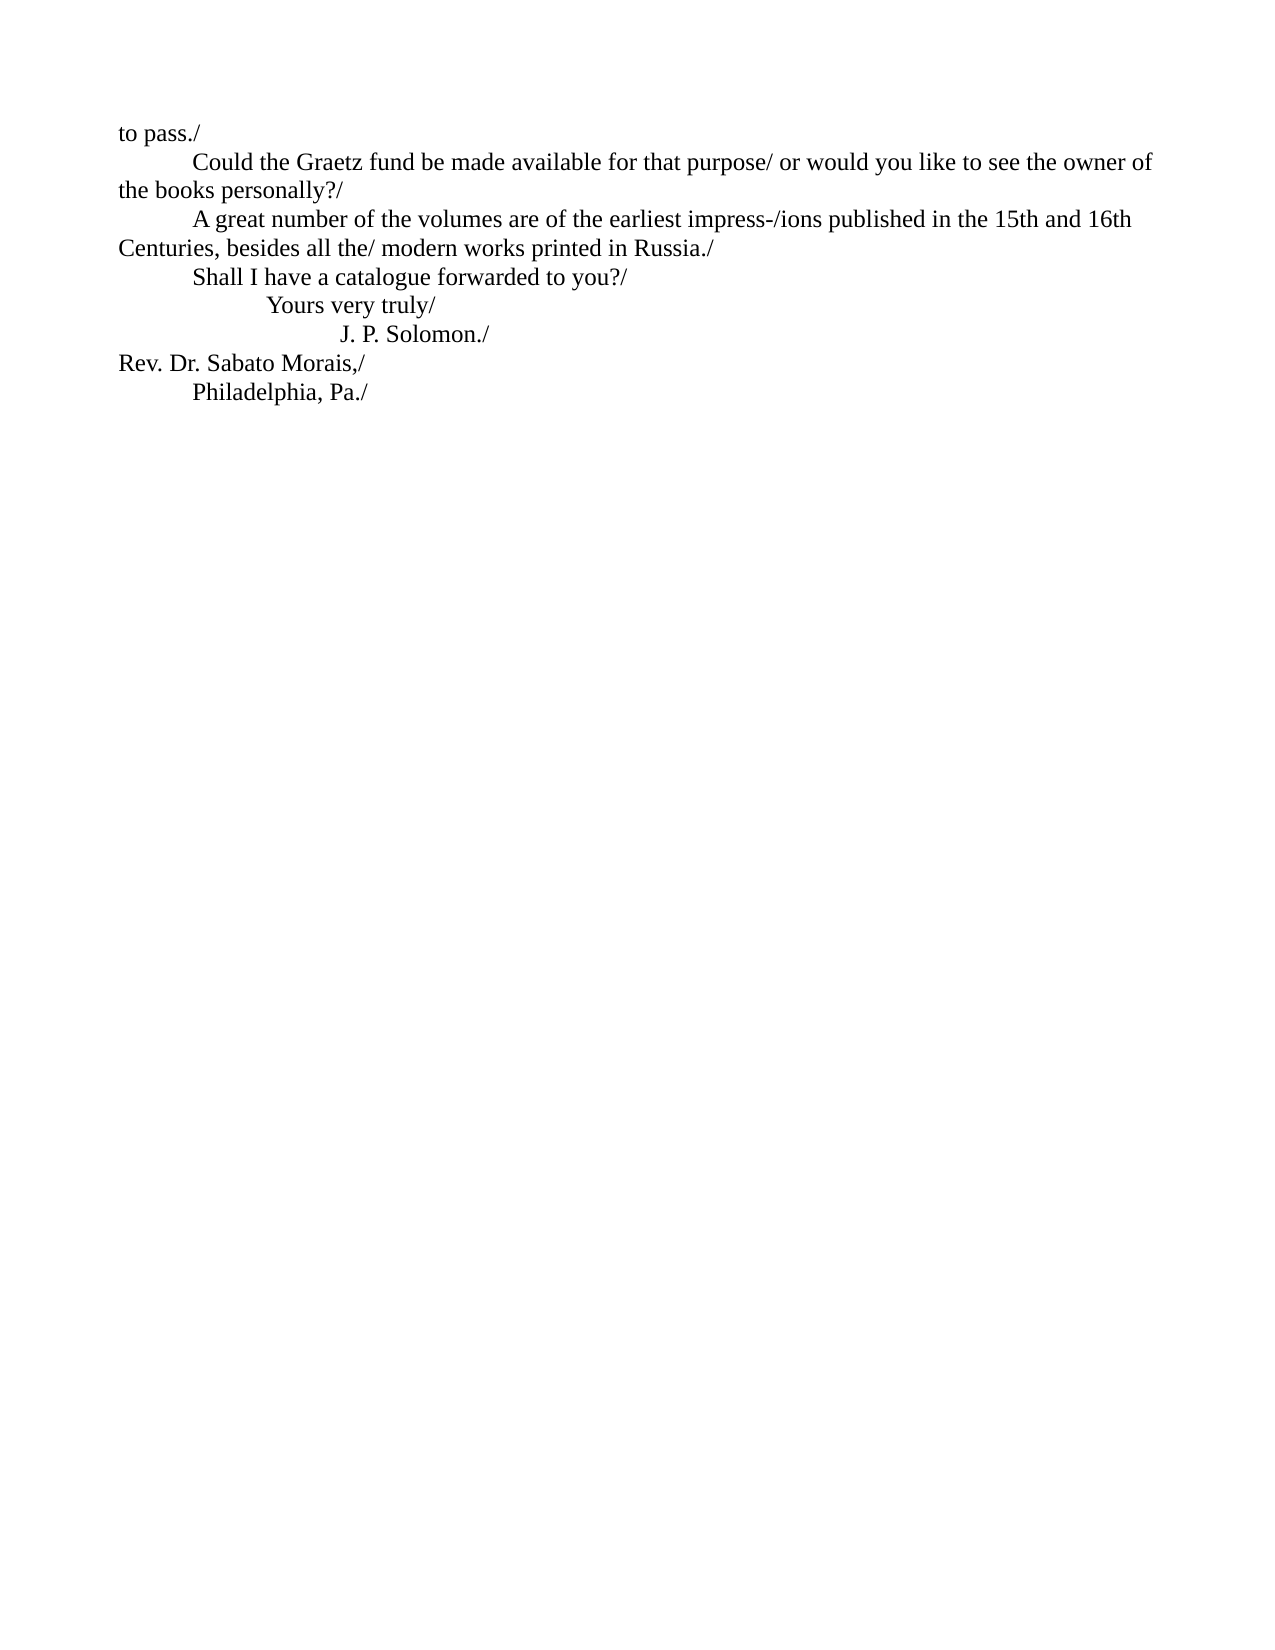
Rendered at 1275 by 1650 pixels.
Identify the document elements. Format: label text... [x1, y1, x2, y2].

text Could the Graetz fund be made available for that purpose/ or would you like to see the owner of the books personally?/ [118, 147, 1157, 204]
text J. P. Solomon./ [118, 319, 1157, 348]
text Yours very truly/ [118, 291, 1157, 319]
text A great number of the volumes are of the earliest impress-/ions published in the 15th and 16th Centuries, besides all the/ modern works printed in Russia./ [118, 204, 1157, 262]
text to pass./ [118, 118, 1157, 147]
text Philadelphia, Pa./ [118, 377, 1157, 406]
text Shall I have a catalogue forwarded to you?/ [118, 262, 1157, 291]
text Rev. Dr. Sabato Morais,/ [118, 348, 1157, 377]
